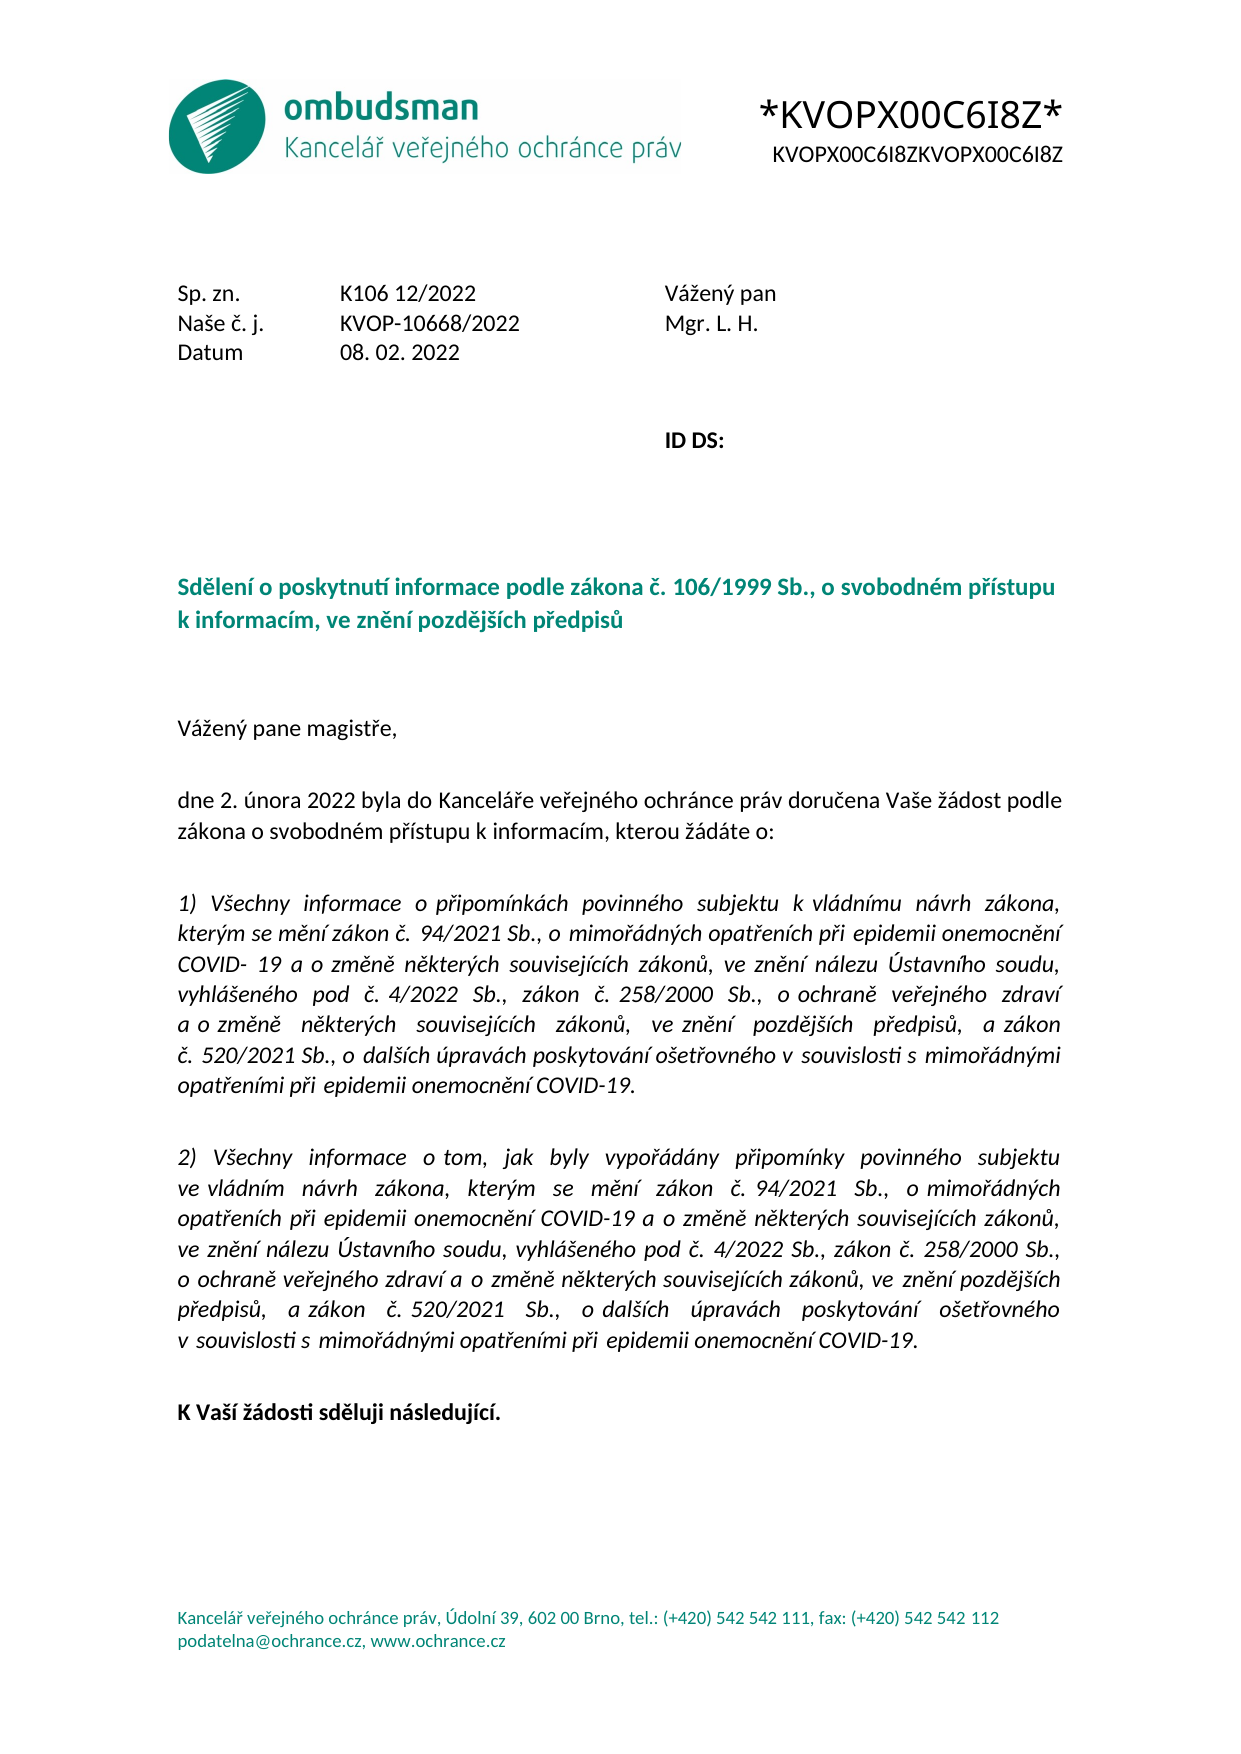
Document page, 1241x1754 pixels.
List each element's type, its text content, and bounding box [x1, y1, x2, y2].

table_header Sp. zn. Naše č. j. Datum [177, 220, 340, 513]
text K Vaší žádosti sděluji následující. [177, 1397, 1063, 1426]
text Vážený pane magistře, [177, 713, 1063, 743]
table_header K106 12/2022 KVOP-10668/2022 08. 02. 2022 [340, 220, 664, 513]
subtitle Sdělení o poskytnutí informace podle zákona č. 106/1999 Sb., o svobodném přístupu k informacím, ve znění pozdějších předpisů [177, 571, 1063, 635]
text 1) Všechny informace o připomínkách povinného subjektu k vládnímu návrh zákona, kterým se mění zákon č. 94/2021 Sb., o mimořádných opatřeních při epidemii onemocnění COVID- 19 a o změně některých souvisejících zákonů, ve znění nálezu Ústavního soudu, vyhlášeného pod č. 4/2022 Sb., zákon č. 258/2000 Sb., o ochraně veřejného zdraví a o změně některých souvisejících zákonů, ve znění pozdějších předpisů, a zákon č. 520/2021 Sb., o dalších úpravách poskytování ošetřovného v souvislosti s mimořádnými opatřeními při epidemii onemocnění COVID-19. [177, 888, 1063, 1100]
text dne 2. února 2022 byla do Kanceláře veřejného ochránce práv doručena Vaše žádost podle zákona o svobodném přístupu k informacím, kterou žádáte o: [177, 785, 1063, 845]
table_header Vážený pan Mgr. L. H. ID DS: [665, 220, 1085, 513]
text 2) Všechny informace o tom, jak byly vypořádány připomínky povinného subjektu ve vládním návrh zákona, kterým se mění zákon č. 94/2021 Sb., o mimořádných opatřeních při epidemii onemocnění COVID-19 a o změně některých souvisejících zákonů, ve znění nálezu Ústavního soudu, vyhlášeného pod č. 4/2022 Sb., zákon č. 258/2000 Sb., o ochraně veřejného zdraví a o změně některých souvisejících zákonů, ve znění pozdějších předpisů, a zákon č. 520/2021 Sb., o dalších úpravách poskytování ošetřovného v souvislosti s mimořádnými opatřeními při epidemii onemocnění COVID-19. [177, 1142, 1063, 1354]
